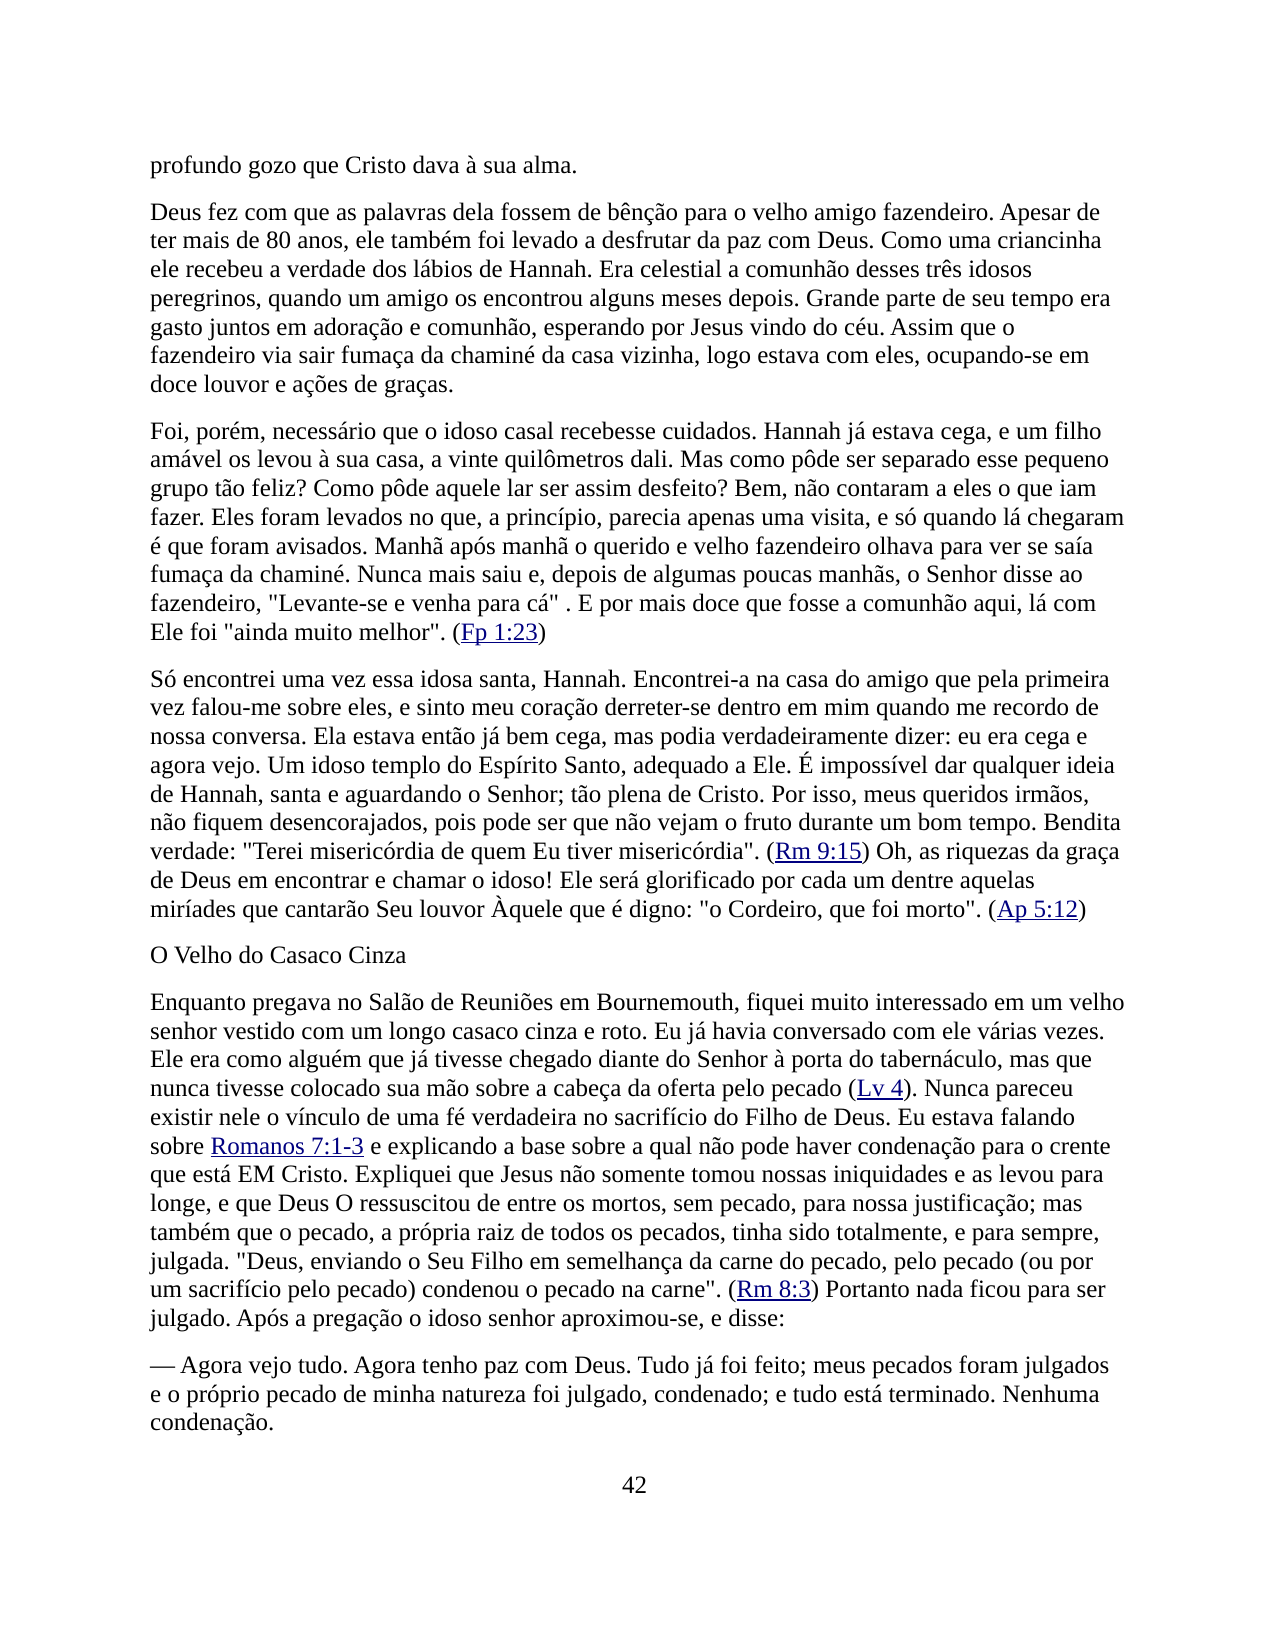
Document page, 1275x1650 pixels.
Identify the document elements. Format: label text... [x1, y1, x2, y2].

text Foi, porém, necessário que o idoso casal recebesse cuidados. Hannah já estava cega, e um filho amável os levou à sua casa, a vinte quilômetros dali. Mas como pôde ser separado esse pequeno grupo tão feliz? Como pôde aquele lar ser assim desfeito? Bem, não contaram a eles o que iam fazer. Eles foram levados no que, a princípio, parecia apenas uma visita, e só quando lá chegaram é que foram avisados. Manhã após manhã o querido e velho fazendeiro olhava para ver se saía fumaça da chaminé. Nunca mais saiu e, depois de algumas poucas manhãs, o Senhor disse ao fazendeiro, "Levante-se e venha para cá" . E por mais doce que fosse a comunhão aqui, lá com Ele foi "ainda muito melhor". (Fp 1:23) [150, 416, 1125, 646]
text Só encontrei uma vez essa idosa santa, Hannah. Encontrei-a na casa do amigo que pela primeira vez falou-me sobre eles, e sinto meu coração derreter-se dentro em mim quando me recordo de nossa conversa. Ela estava então já bem cega, mas podia verdadeiramente dizer: eu era cega e agora vejo. Um idoso templo do Espírito Santo, adequado a Ele. É impossível dar qualquer ideia de Hannah, santa e aguardando o Senhor; tão plena de Cristo. Por isso, meus queridos irmãos, não fiquem desencorajados, pois pode ser que não vejam o fruto durante um bom tempo. Bendita verdade: "Terei misericórdia de quem Eu tiver misericórdia". (Rm 9:15) Oh, as riquezas da graça de Deus em encontrar e chamar o idoso! Ele será glorificado por cada um dentre aquelas miríades que cantarão Seu louvor Àquele que é digno: "o Cordeiro, que foi morto". (Ap 5:12) [150, 664, 1125, 922]
text O Velho do Casaco Cinza [150, 940, 1125, 969]
text Deus fez com que as palavras dela fossem de bênção para o velho amigo fazendeiro. Apesar de ter mais de 80 anos, ele também foi levado a desfrutar da paz com Deus. Como uma criancinha ele recebeu a verdade dos lábios de Hannah. Era celestial a comunhão desses três idosos peregrinos, quando um amigo os encontrou alguns meses depois. Grande parte de seu tempo era gasto juntos em adoração e comunhão, esperando por Jesus vindo do céu. Assim que o fazendeiro via sair fumaça da chaminé da casa vizinha, logo estava com eles, ocupando-se em doce louvor e ações de graças. [150, 197, 1125, 398]
text Enquanto pregava no Salão de Reuniões em Bournemouth, fiquei muito interessado em um velho senhor vestido com um longo casaco cinza e roto. Eu já havia conversado com ele várias vezes. Ele era como alguém que já tivesse chegado diante do Senhor à porta do tabernáculo, mas que nunca tivesse colocado sua mão sobre a cabeça da oferta pelo pecado (Lv 4). Nunca pareceu existir nele o vínculo de uma fé verdadeira no sacrifício do Filho de Deus. Eu estava falando sobre Romanos 7:1-3 e explicando a base sobre a qual não pode haver condenação para o crente que está EM Cristo. Expliquei que Jesus não somente tomou nossas iniquidades e as levou para longe, e que Deus O ressuscitou de entre os mortos, sem pecado, para nossa justificação; mas também que o pecado, a própria raiz de todos os pecados, tinha sido totalmente, e para sempre, julgada. "Deus, enviando o Seu Filho em semelhança da carne do pecado, pelo pecado (ou por um sacrifício pelo pecado) condenou o pecado na carne". (Rm 8:3) Portanto nada ficou para ser julgado. Após a pregação o idoso senhor aproximou-se, e disse: [150, 987, 1125, 1332]
text profundo gozo que Cristo dava à sua alma. [150, 150, 1125, 179]
text — Agora vejo tudo. Agora tenho paz com Deus. Tudo já foi feito; meus pecados foram julgados e o próprio pecado de minha natureza foi julgado, condenado; e tudo está terminado. Nenhuma condenação. [150, 1350, 1125, 1436]
